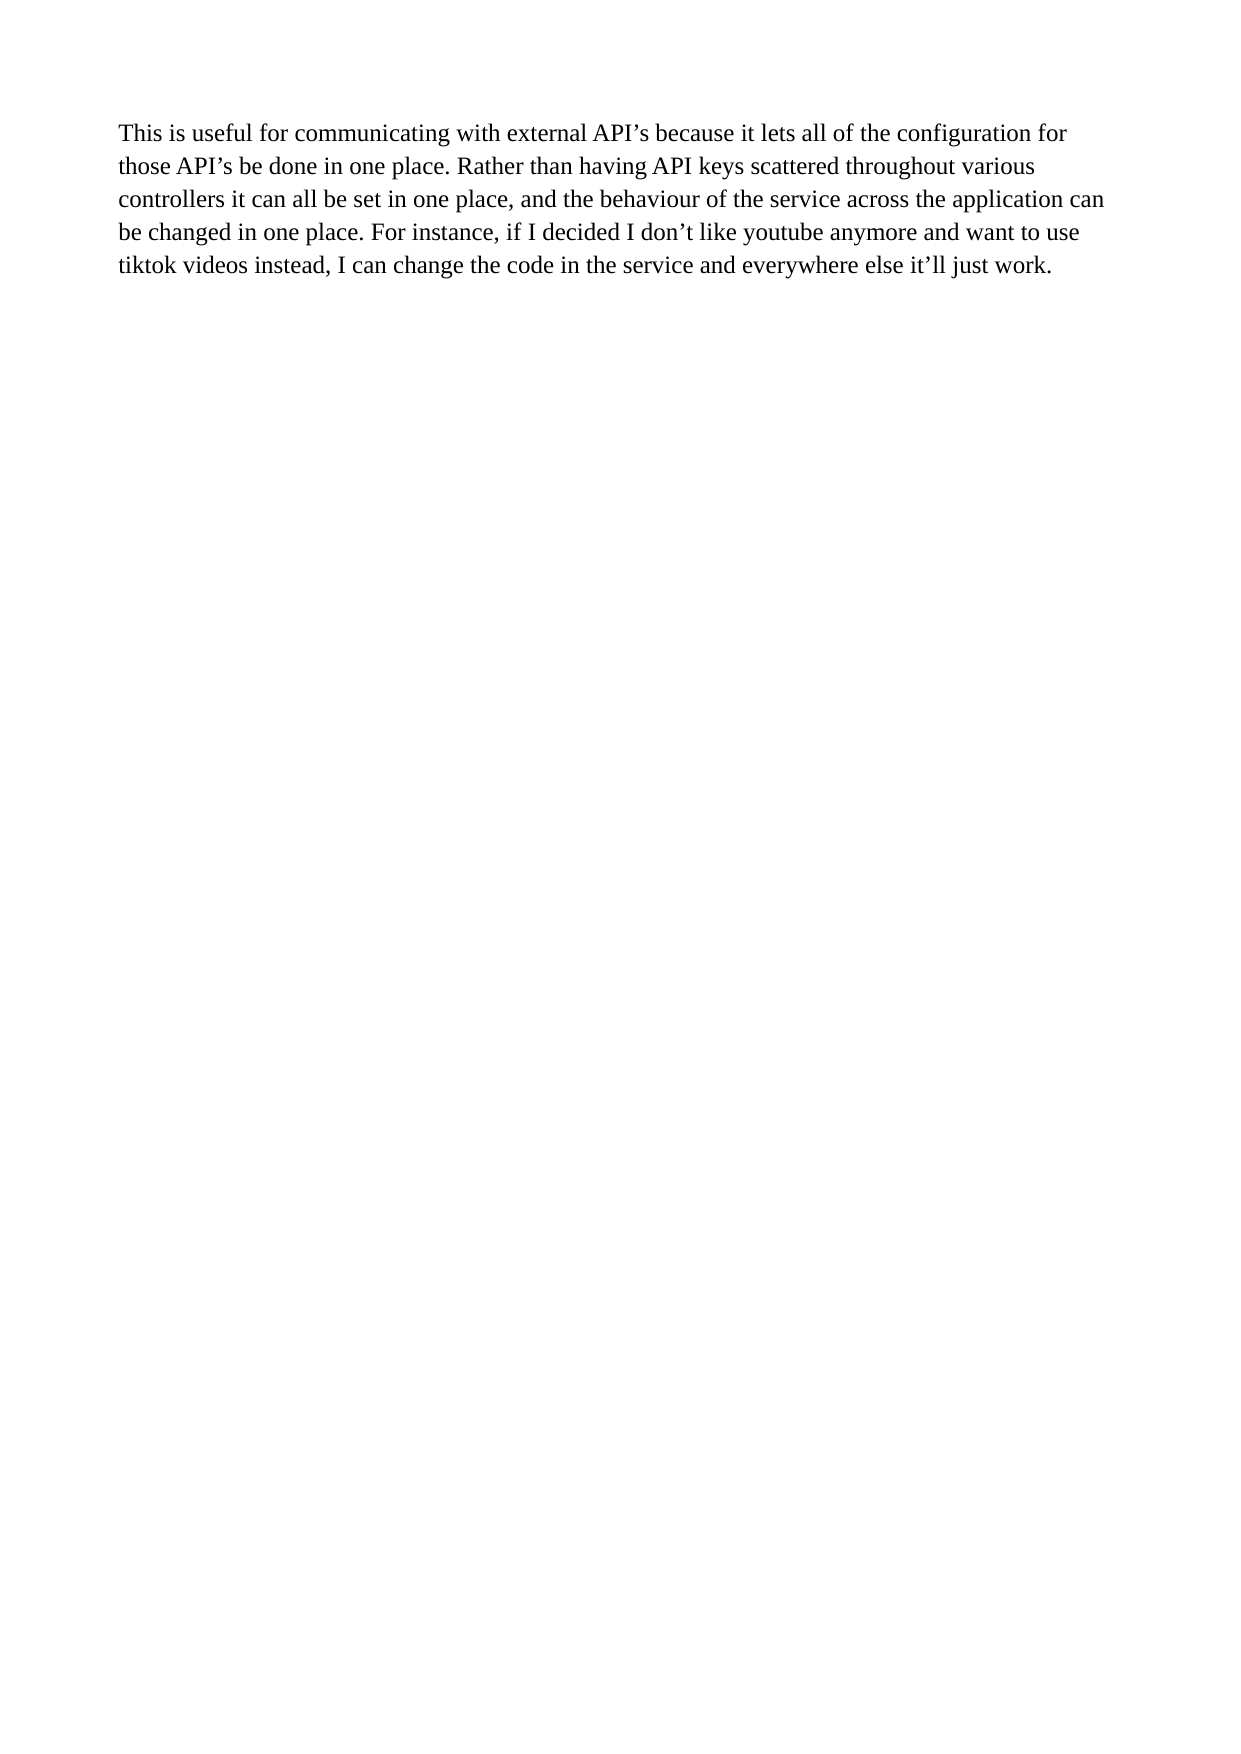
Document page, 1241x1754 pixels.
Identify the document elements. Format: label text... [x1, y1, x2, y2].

text This is useful for communicating with external API’s because it lets all of the configuration for those API’s be done in one place. Rather than having API keys scattered throughout various controllers it can all be set in one place, and the behaviour of the service across the application can be changed in one place. For instance, if I decided I don’t like youtube anymore and want to use tiktok videos instead, I can change the code in the service and everywhere else it’ll just work. [118, 118, 1122, 279]
